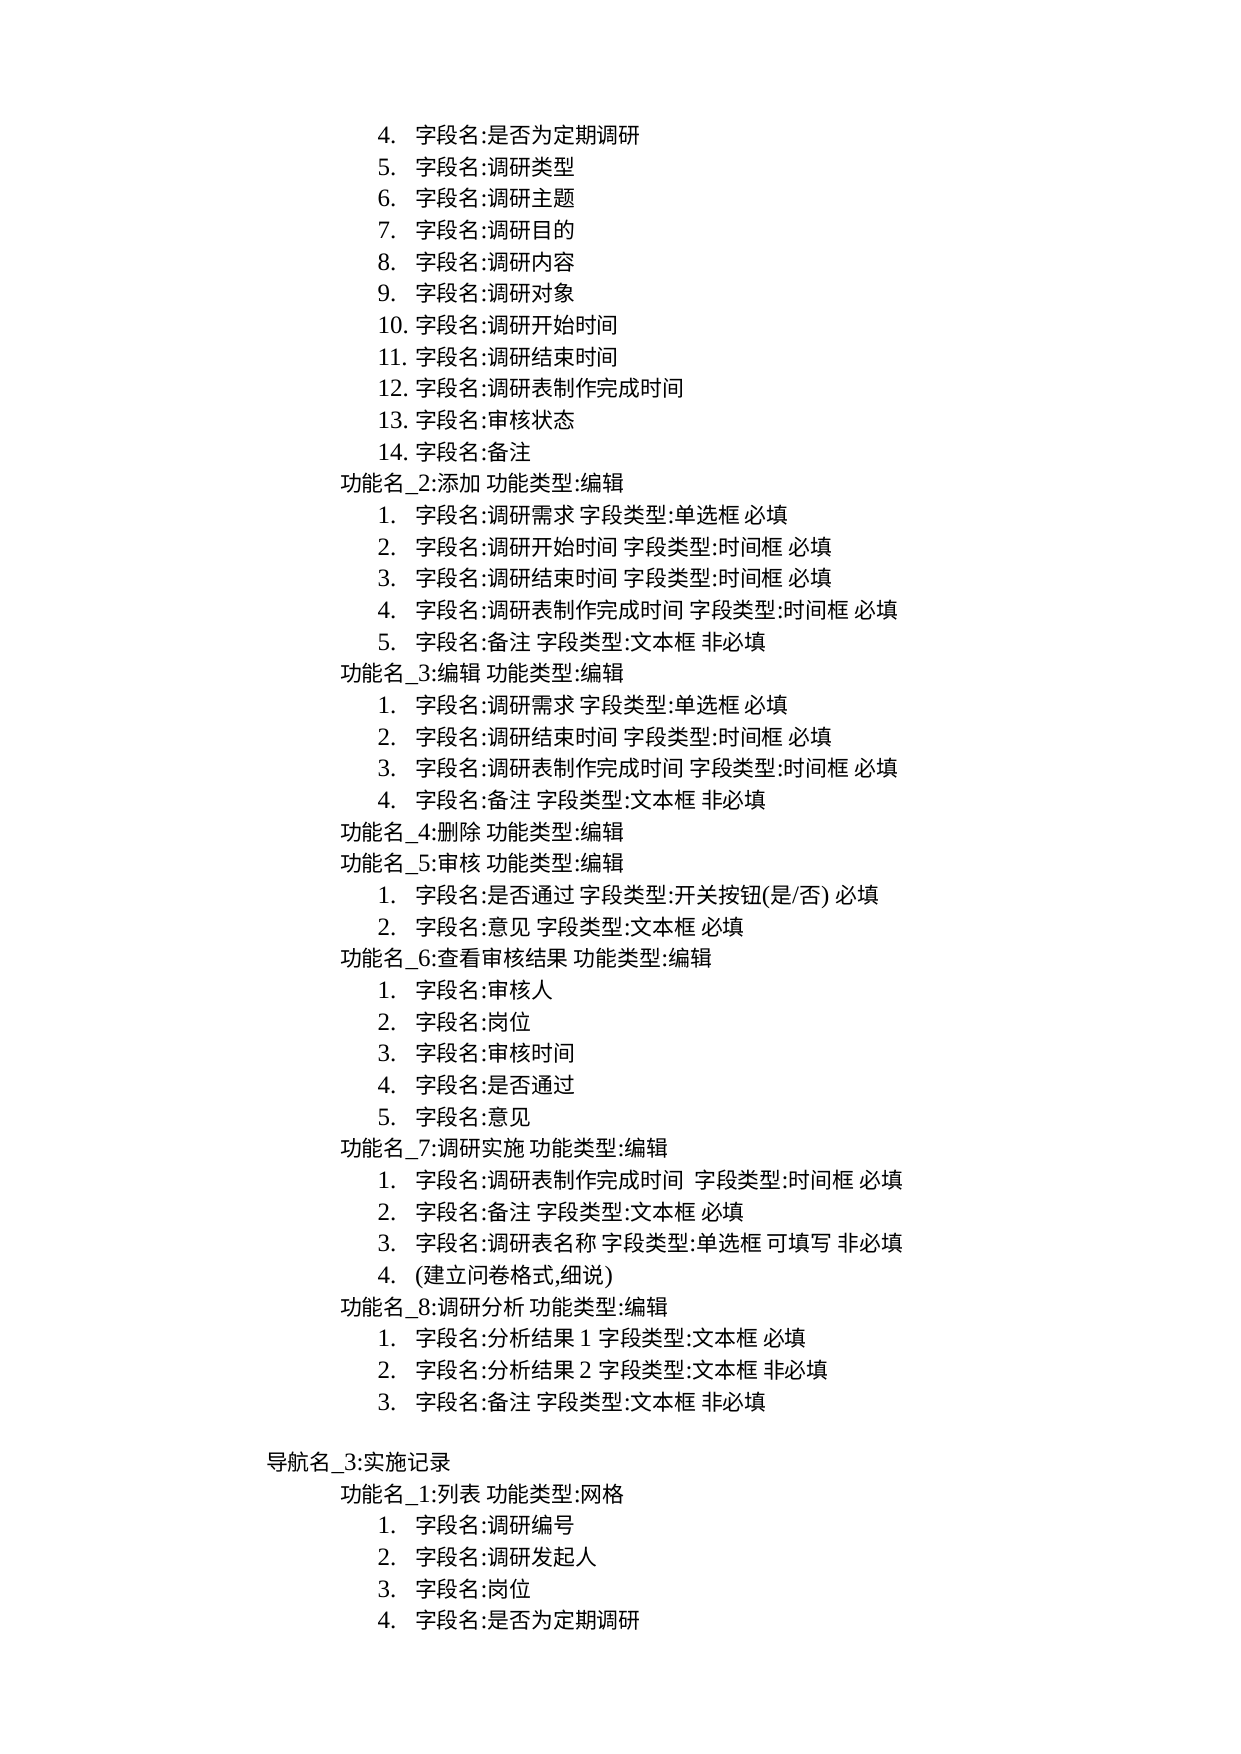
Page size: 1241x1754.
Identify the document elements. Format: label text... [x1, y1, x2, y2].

list 字段名:调研表制作完成时间 字段类型:时间框 必填 [377, 1163, 1122, 1195]
list 字段名:调研编号 [377, 1508, 1122, 1540]
list 字段名:调研内容 [377, 245, 1122, 276]
list 字段名:是否通过 字段类型:开关按钮(是/否) 必填 [377, 878, 1122, 910]
list 字段名:备注 [377, 435, 1122, 466]
list 字段名:岗位 [377, 1005, 1122, 1036]
list 字段名:备注 字段类型:文本框 非必填 [377, 1385, 1122, 1416]
text 功能名_5:审核 功能类型:编辑 [118, 846, 1122, 878]
list 字段名:意见 [377, 1100, 1122, 1131]
list 字段名:分析结果2 字段类型:文本框 非必填 [377, 1353, 1122, 1385]
text 功能名_8:调研分析 功能类型:编辑 [118, 1290, 1122, 1321]
list 字段名:调研需求 字段类型:单选框 必填 [377, 688, 1122, 720]
list 字段名:调研结束时间 字段类型:时间框 必填 [377, 720, 1122, 751]
text 功能名_6:查看审核结果 功能类型:编辑 [118, 941, 1122, 973]
text 功能名_2:添加 功能类型:编辑 [118, 466, 1122, 498]
text 导航名_3:实施记录 [118, 1445, 1122, 1477]
list 字段名:意见 字段类型:文本框 必填 [377, 910, 1122, 941]
text 功能名_1:列表 功能类型:网格 [118, 1477, 1122, 1508]
list 字段名:调研对象 [377, 276, 1122, 308]
list 字段名:审核时间 [377, 1036, 1122, 1068]
list 字段名:调研结束时间 字段类型:时间框 必填 [377, 561, 1122, 593]
list 字段名:备注 字段类型:文本框 非必填 [377, 783, 1122, 815]
list 字段名:调研发起人 [377, 1540, 1122, 1572]
list 字段名:分析结果1 字段类型:文本框 必填 [377, 1321, 1122, 1353]
list 字段名:备注 字段类型:文本框 必填 [377, 1195, 1122, 1226]
text 功能名_7:调研实施 功能类型:编辑 [118, 1131, 1122, 1163]
text 功能名_3:编辑 功能类型:编辑 [118, 656, 1122, 688]
list 字段名:调研结束时间 [377, 340, 1122, 371]
list 字段名:调研主题 [377, 181, 1122, 213]
list 字段名:调研表名称 字段类型:单选框 可填写 非必填 [377, 1226, 1122, 1258]
list 字段名:调研表制作完成时间 字段类型:时间框 必填 [377, 751, 1122, 783]
list 字段名:调研开始时间 字段类型:时间框 必填 [377, 530, 1122, 561]
list 字段名:调研表制作完成时间 字段类型:时间框 必填 [377, 593, 1122, 625]
list 字段名:审核人 [377, 973, 1122, 1005]
list 字段名:岗位 [377, 1572, 1122, 1603]
list 字段名:调研需求 字段类型:单选框 必填 [377, 498, 1122, 530]
list (建立问卷格式,细说) [377, 1258, 1122, 1290]
list 字段名:审核状态 [377, 403, 1122, 435]
list 字段名:是否为定期调研 [377, 1603, 1122, 1635]
text 功能名_4:删除 功能类型:编辑 [118, 815, 1122, 846]
list 字段名:备注 字段类型:文本框 非必填 [377, 625, 1122, 656]
list 字段名:调研目的 [377, 213, 1122, 245]
list 字段名:是否通过 [377, 1068, 1122, 1100]
list 字段名:调研表制作完成时间 [377, 371, 1122, 403]
list 字段名:调研开始时间 [377, 308, 1122, 340]
list 字段名:调研类型 [377, 150, 1122, 181]
list 字段名:是否为定期调研 [377, 118, 1122, 150]
